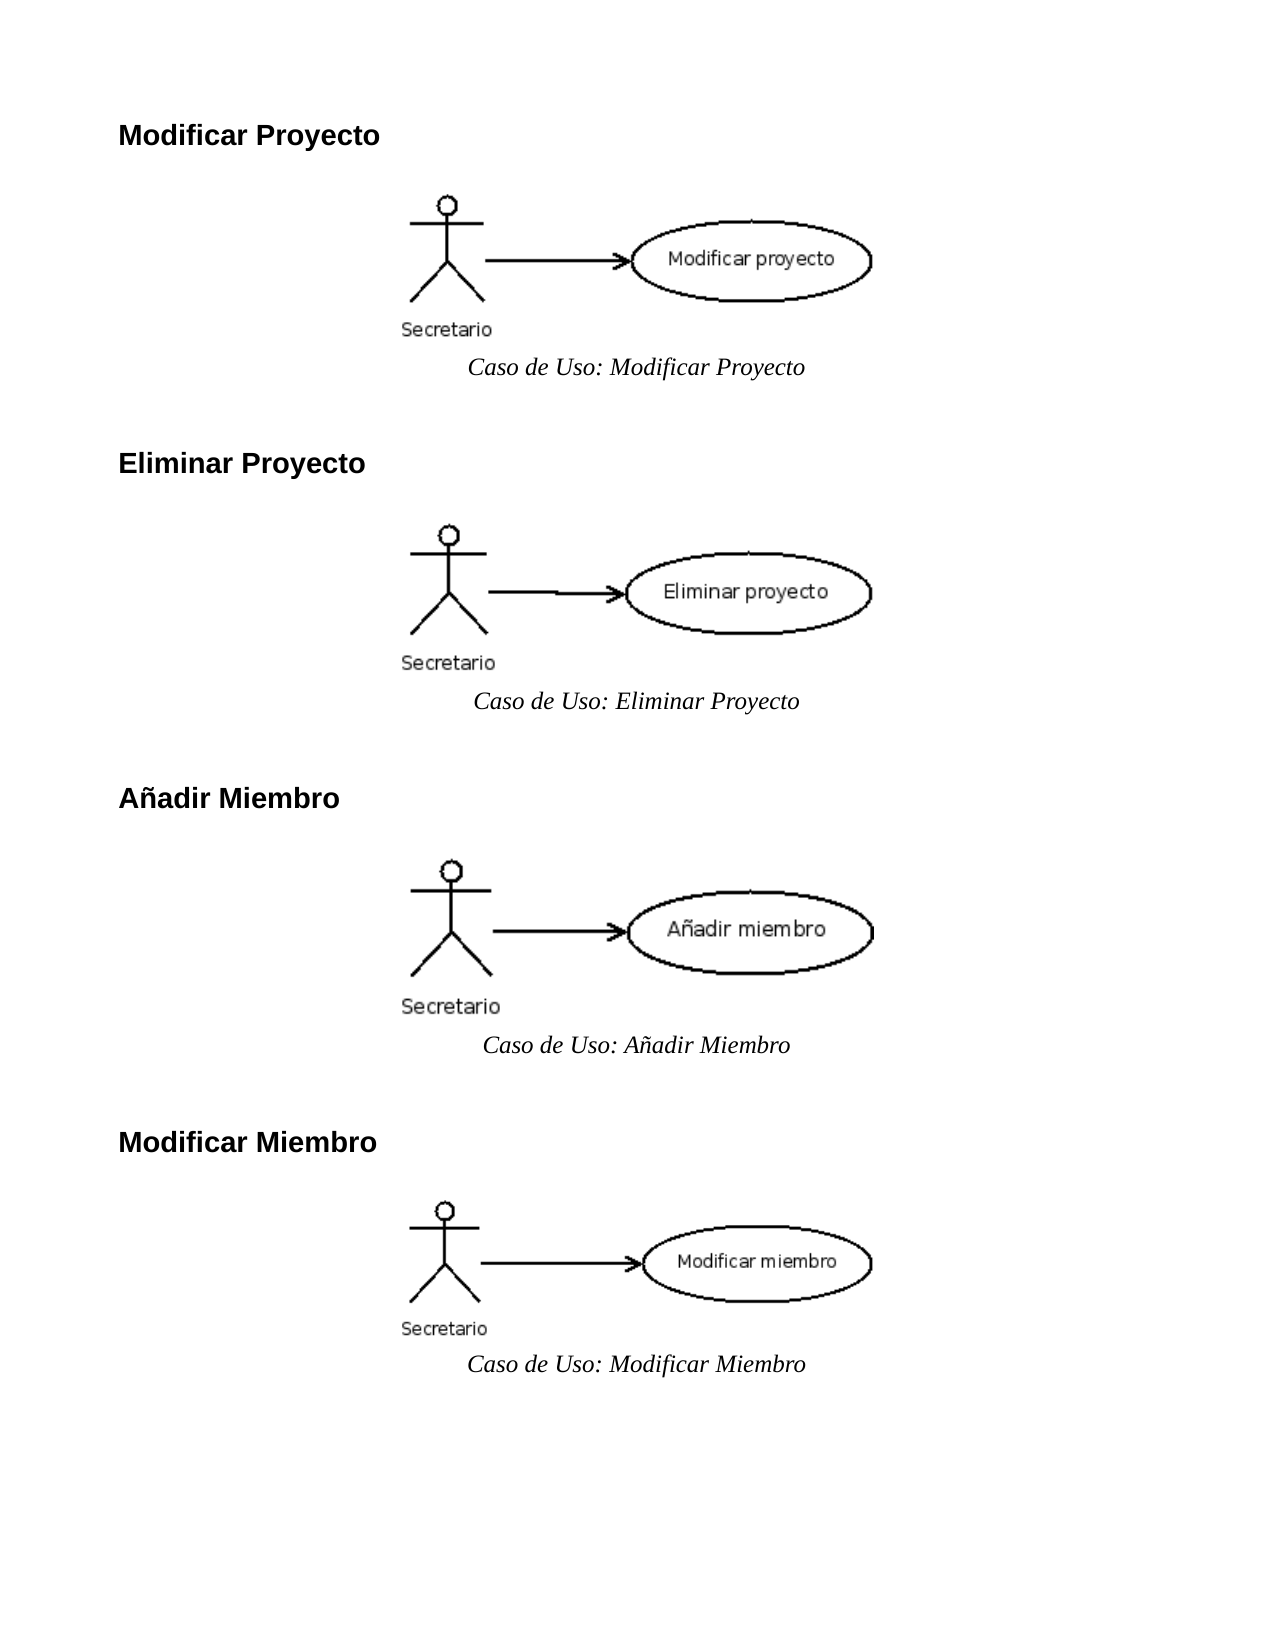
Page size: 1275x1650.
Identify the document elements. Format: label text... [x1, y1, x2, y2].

picture [401, 1183, 874, 1350]
picture [401, 505, 874, 686]
text Caso de Uso: Modificar Proyecto [401, 352, 874, 380]
subtitle Modificar Miembro [118, 1125, 1157, 1159]
picture [401, 839, 874, 1031]
text Caso de Uso: Eliminar Proyecto [401, 686, 874, 715]
text Caso de Uso: Modificar Miembro [401, 1350, 874, 1378]
text Caso de Uso: Añadir Miembro [401, 1031, 874, 1059]
subtitle Eliminar Proyecto [118, 447, 1157, 480]
picture [401, 176, 874, 352]
subtitle Modificar Proyecto [118, 118, 1157, 152]
subtitle Añadir Miembro [118, 781, 1157, 814]
